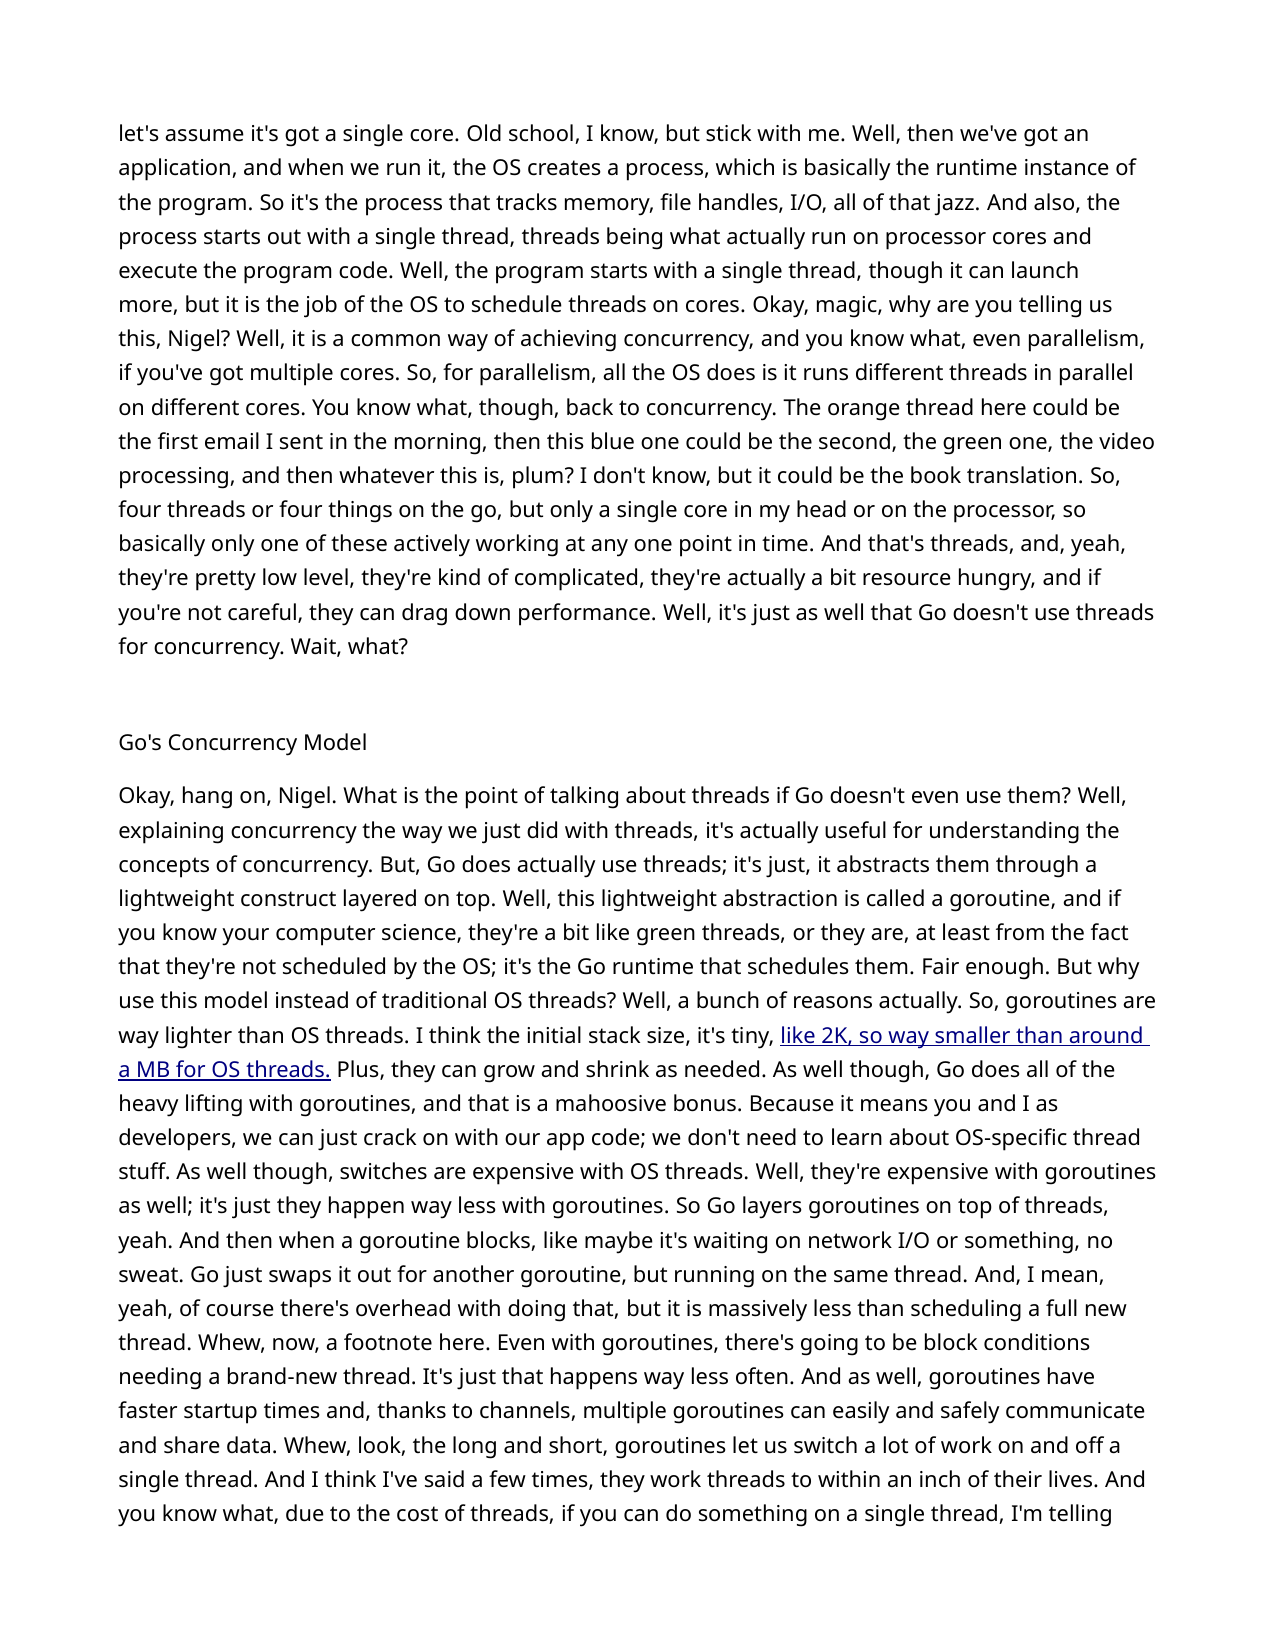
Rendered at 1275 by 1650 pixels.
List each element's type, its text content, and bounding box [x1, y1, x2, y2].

subtitle Go's Concurrency Model [118, 727, 1157, 757]
text Okay, hang on, Nigel. What is the point of talking about threads if Go doesn't even use them? Well, explaining concurrency the way we just did with threads, it's actually useful for understanding the concepts of concurrency. But, Go does actually use threads; it's just, it abstracts them through a lightweight construct layered on top. Well, this lightweight abstraction is called a goroutine, and if you know your computer science, they're a bit like green threads, or they are, at least from the fact that they're not scheduled by the OS; it's the Go runtime that schedules them. Fair enough. But why use this model instead of traditional OS threads? Well, a bunch of reasons actually. So, goroutines are way lighter than OS threads. I think the initial stack size, it's tiny, like 2K, so way smaller than around a MB for OS threads. Plus, they can grow and shrink as needed. As well though, Go does all of the heavy lifting with goroutines, and that is a mahoosive bonus. Because it means you and I as developers, we can just crack on with our app code; we don't need to learn about OS‑specific thread stuff. As well though, switches are expensive with OS threads. Well, they're expensive with goroutines as well; it's just they happen way less with goroutines. So Go layers goroutines on top of threads, yeah. And then when a goroutine blocks, like maybe it's waiting on network I/O or something, no sweat. Go just swaps it out for another goroutine, but running on the same thread. And, I mean, yeah, of course there's overhead with doing that, but it is massively less than scheduling a full new thread. Whew, now, a footnote here. Even with goroutines, there's going to be block conditions needing a brand‑new thread. It's just that happens way less often. And as well, goroutines have faster startup times and, thanks to channels, multiple goroutines can easily and safely communicate and share data. Whew, look, the long and short, goroutines let us switch a lot of work on and off a single thread. And I think I've said a few times, they work threads to within an inch of their lives. And you know what, due to the cost of threads, if you can do something on a single thread, I'm telling [118, 781, 1157, 1528]
text let's assume it's got a single core. Old school, I know, but stick with me. Well, then we've got an application, and when we run it, the OS creates a process, which is basically the runtime instance of the program. So it's the process that tracks memory, file handles, I/O, all of that jazz. And also, the process starts out with a single thread, threads being what actually run on processor cores and execute the program code. Well, the program starts with a single thread, though it can launch more, but it is the job of the OS to schedule threads on cores. Okay, magic, why are you telling us this, Nigel? Well, it is a common way of achieving concurrency, and you know what, even parallelism, if you've got multiple cores. So, for parallelism, all the OS does is it runs different threads in parallel on different cores. You know what, though, back to concurrency. The orange thread here could be the first email I sent in the morning, then this blue one could be the second, the green one, the video processing, and then whatever this is, plum? I don't know, but it could be the book translation. So, four threads or four things on the go, but only a single core in my head or on the processor, so basically only one of these actively working at any one point in time. And that's threads, and, yeah, they're pretty low level, they're kind of complicated, they're actually a bit resource hungry, and if you're not careful, they can drag down performance. Well, it's just as well that Go doesn't use threads for concurrency. Wait, what? [118, 118, 1157, 660]
